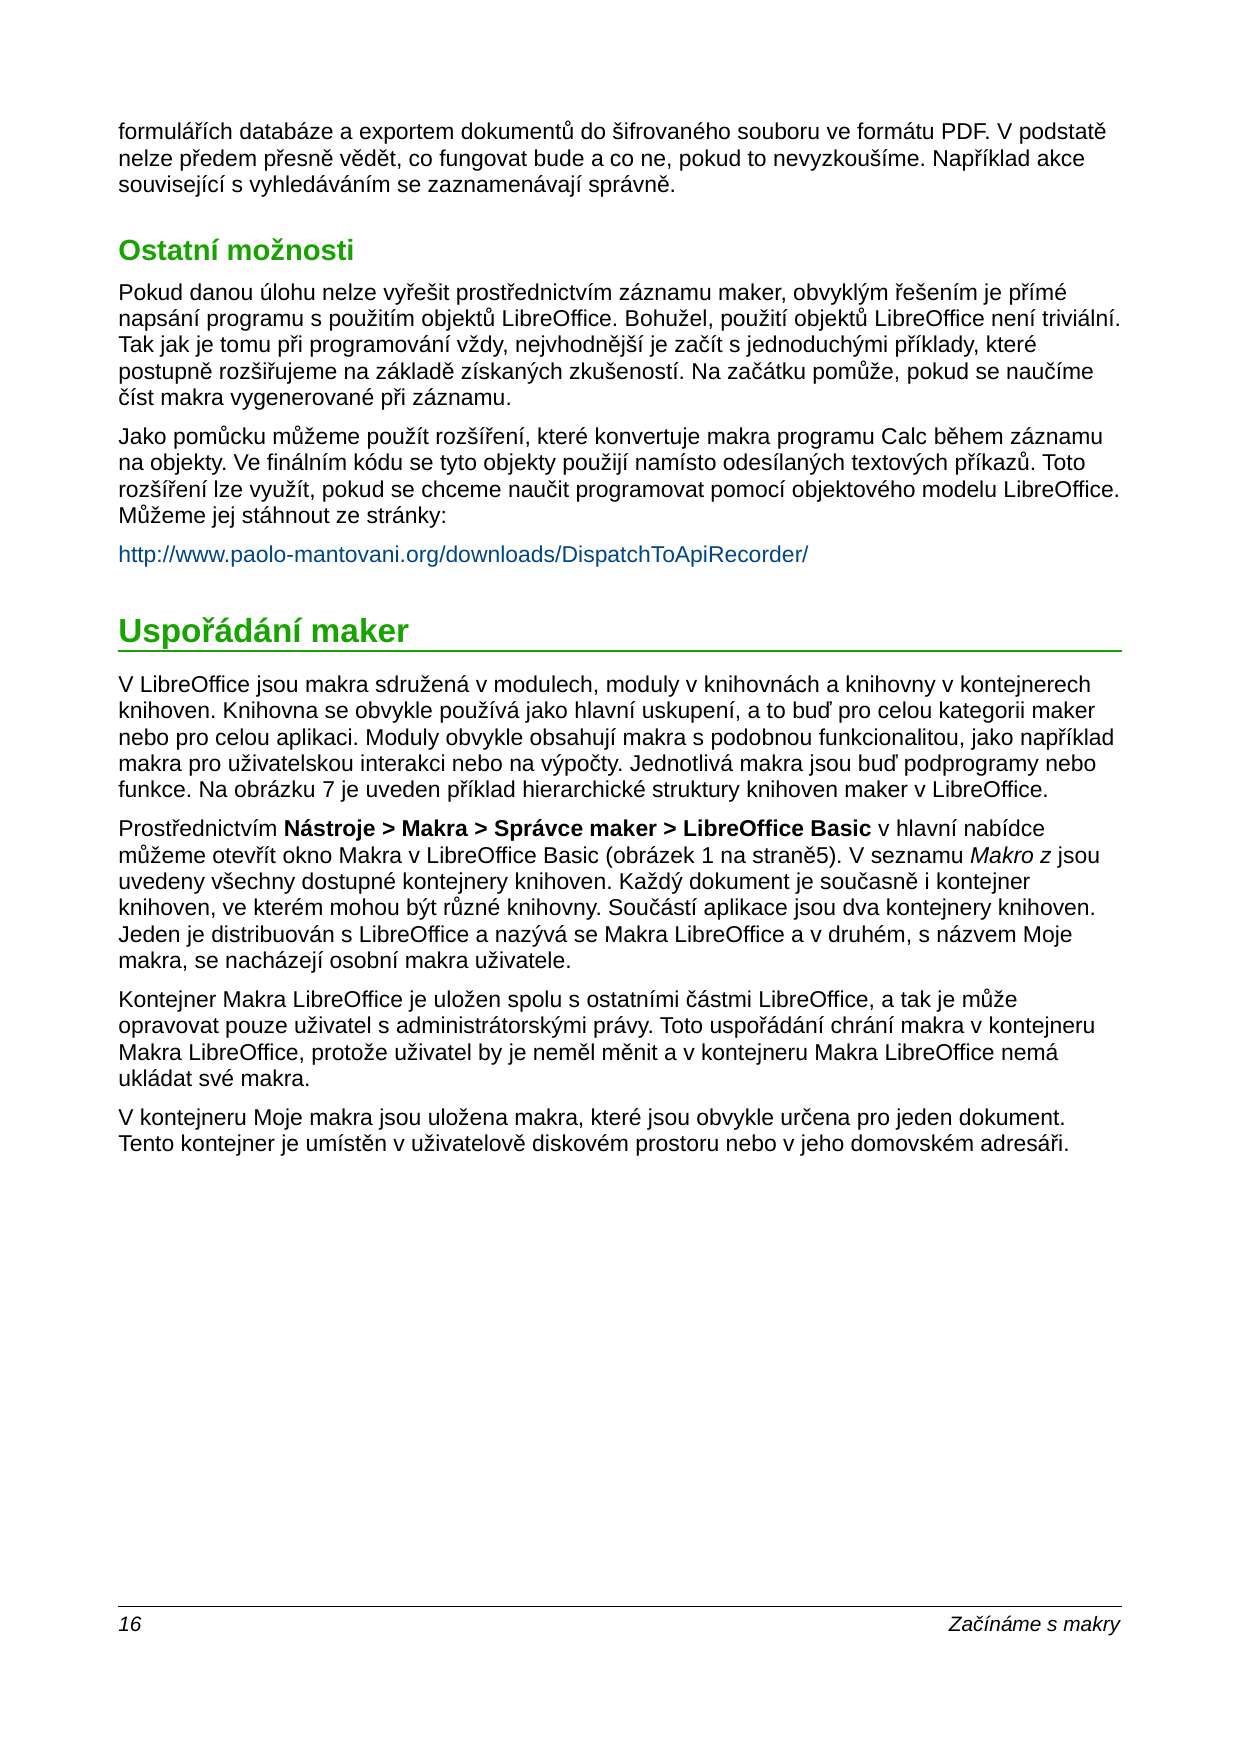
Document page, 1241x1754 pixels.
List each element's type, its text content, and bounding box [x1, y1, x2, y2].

text http://www.paolo-mantovani.org/downloads/DispatchToApiRecorder/ [118, 541, 1122, 567]
text Prostřednictvím Nástroje > Makra > Správce maker > LibreOffice Basic v hlavní nabídce můžeme otevřít okno Makra v LibreOffice Basic (obrázek 1 na straně 4). V seznamu Makro z jsou uvedeny všechny dostupné kontejnery knihoven. Každý dokument je současně i kontejner knihoven, ve kterém mohou být různé knihovny. Součástí aplikace jsou dva kontejnery knihoven. Jeden je distribuován s LibreOffice a nazývá se Makra LibreOffice a v druhém, s názvem Moje makra, se nacházejí osobní makra uživatele. [118, 815, 1122, 973]
subtitle Uspořádání maker [118, 612, 1122, 650]
text formulářích databáze a exportem dokumentů do šifrovaného souboru ve formátu PDF. V podstatě nelze předem přesně vědět, co fungovat bude a co ne, pokud to nevyzkoušíme. Například akce související s vyhledáváním se zaznamenávají správně. [118, 118, 1122, 197]
text Jako pomůcku můžeme použít rozšíření, které konvertuje makra programu Calc během záznamu na objekty. Ve finálním kódu se tyto objekty použijí namísto odesílaných textových příkazů. Toto rozšíření lze využít, pokud se chceme naučit programovat pomocí objektového modelu LibreOffice. Můžeme jej stáhnout ze stránky: [118, 423, 1122, 528]
subtitle Ostatní možnosti [118, 233, 1122, 266]
text Pokud danou úlohu nelze vyřešit prostřednictvím záznamu maker, obvyklým řešením je přímé napsání programu s použitím objektů LibreOffice. Bohužel, použití objektů LibreOffice není triviální. Tak jak je tomu při programování vždy, nejvhodnější je začít s jednoduchými příklady, které postupně rozšiřujeme na základě získaných zkušeností. Na začátku pomůže, pokud se naučíme číst makra vygenerované při záznamu. [118, 279, 1122, 410]
text V kontejneru Moje makra jsou uložena makra, které jsou obvykle určena pro jeden dokument. Tento kontejner je umístěn v uživatelově diskovém prostoru nebo v jeho domovském adresáři. [118, 1104, 1122, 1156]
text V LibreOffice jsou makra sdružená v modulech, moduly v knihovnách a knihovny v kontejnerech knihoven. Knihovna se obvykle používá jako hlavní uskupení, a to buď pro celou kategorii maker nebo pro celou aplikaci. Moduly obvykle obsahují makra s podobnou funkcionalitou, jako například makra pro uživatelskou interakci nebo na výpočty. Jednotlivá makra jsou buď podprogramy nebo funkce. Na obrázku 7 je uveden příklad hierarchické struktury knihoven maker v LibreOffice. [118, 671, 1122, 803]
text Kontejner Makra LibreOffice je uložen spolu s ostatními částmi LibreOffice, a tak je může opravovat pouze uživatel s administrátorskými právy. Toto uspořádání chrání makra v kontejneru Makra LibreOffice, protože uživatel by je neměl měnit a v kontejneru Makra LibreOffice nemá ukládat své makra. [118, 986, 1122, 1091]
